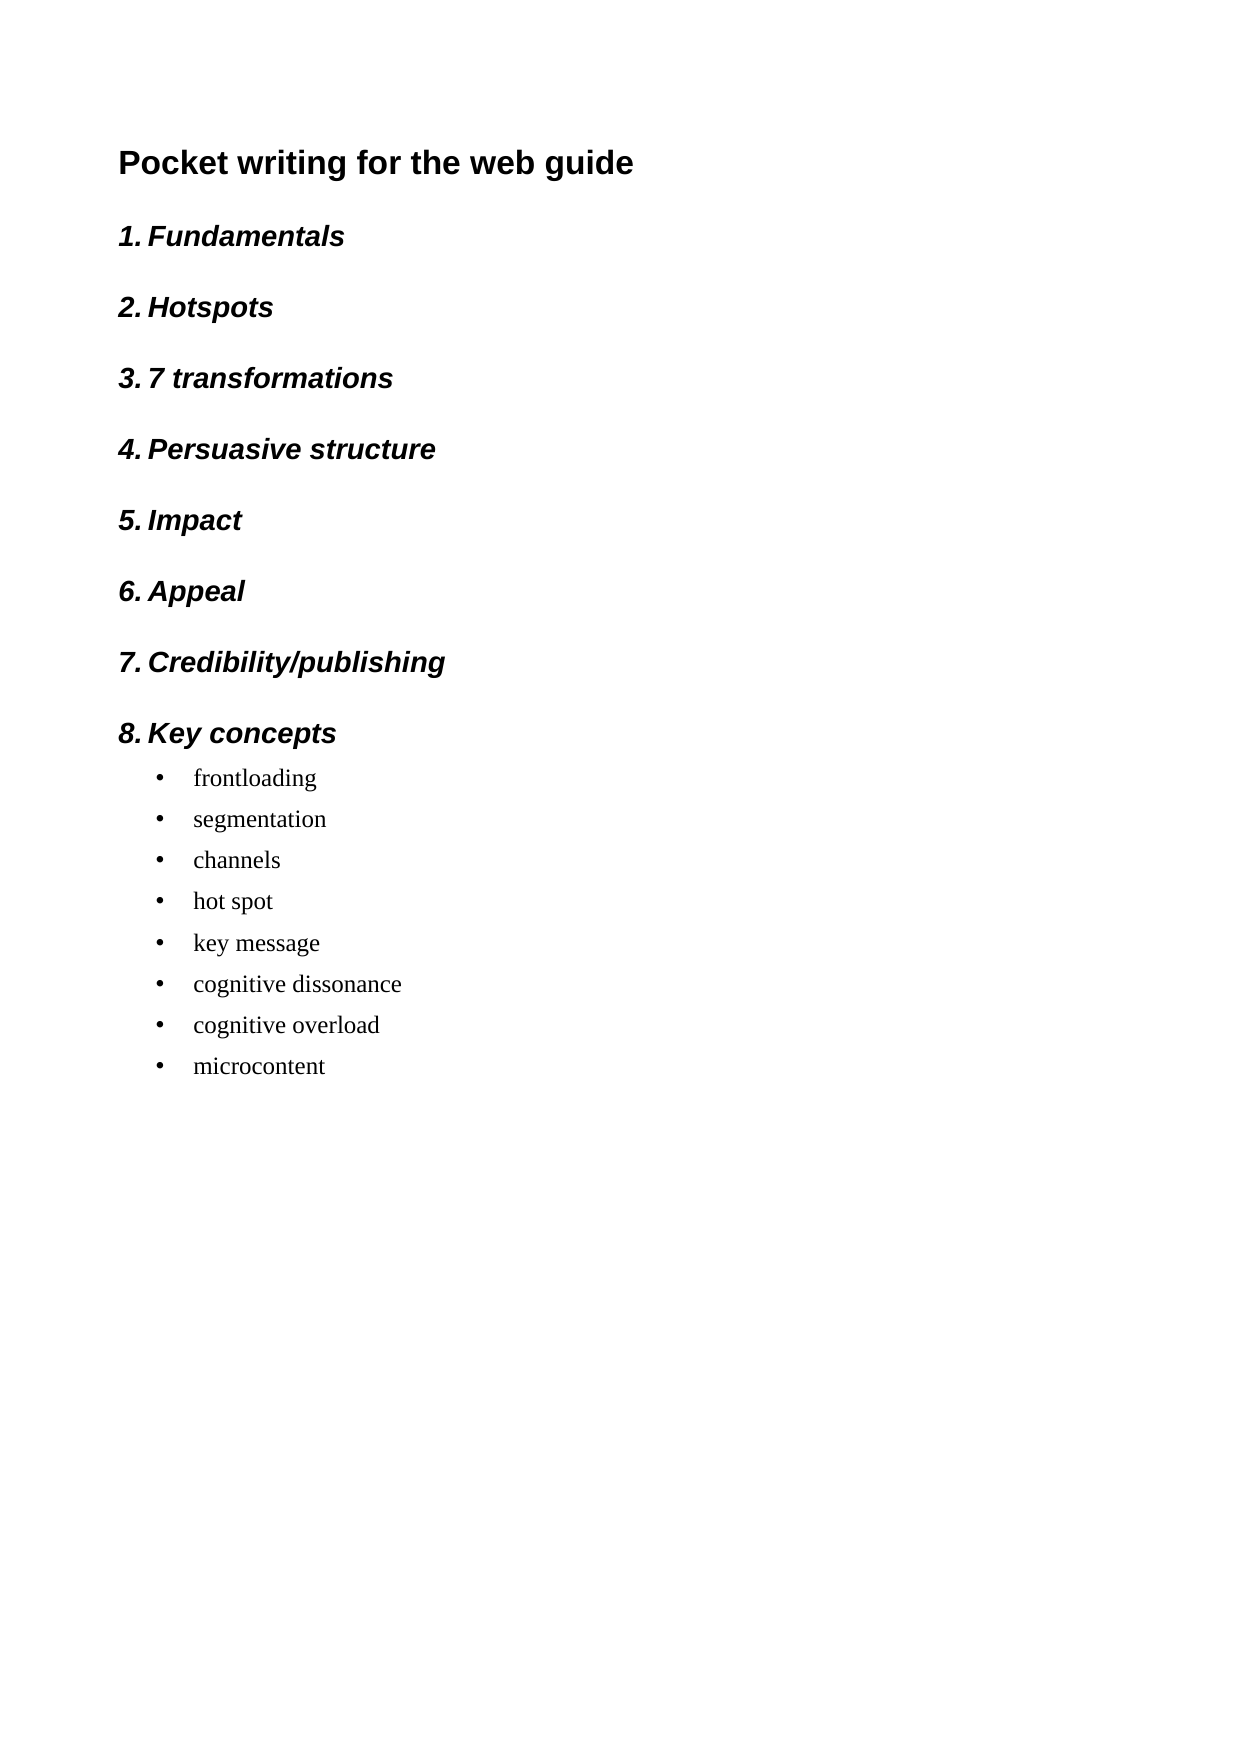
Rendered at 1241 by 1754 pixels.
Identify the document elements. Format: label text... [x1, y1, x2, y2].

list key message [156, 928, 1122, 956]
list frontloading [156, 763, 1122, 791]
subtitle Fundamentals [118, 219, 1122, 253]
list cognitive overload [156, 1010, 1122, 1039]
list segmentation [156, 804, 1122, 833]
subtitle Hotspots [118, 290, 1122, 324]
subtitle Impact [118, 503, 1122, 537]
subtitle Key concepts [118, 717, 1122, 750]
list hot spot [156, 886, 1122, 915]
list microcontent [156, 1051, 1122, 1080]
subtitle Credibility/publishing [118, 646, 1122, 679]
list channels [156, 845, 1122, 874]
subtitle 7 transformations [118, 361, 1122, 395]
subtitle Persuasive structure [118, 432, 1122, 466]
subtitle Appeal [118, 574, 1122, 608]
subtitle Pocket writing for the web guide [118, 143, 1122, 182]
list cognitive dissonance [156, 969, 1122, 998]
